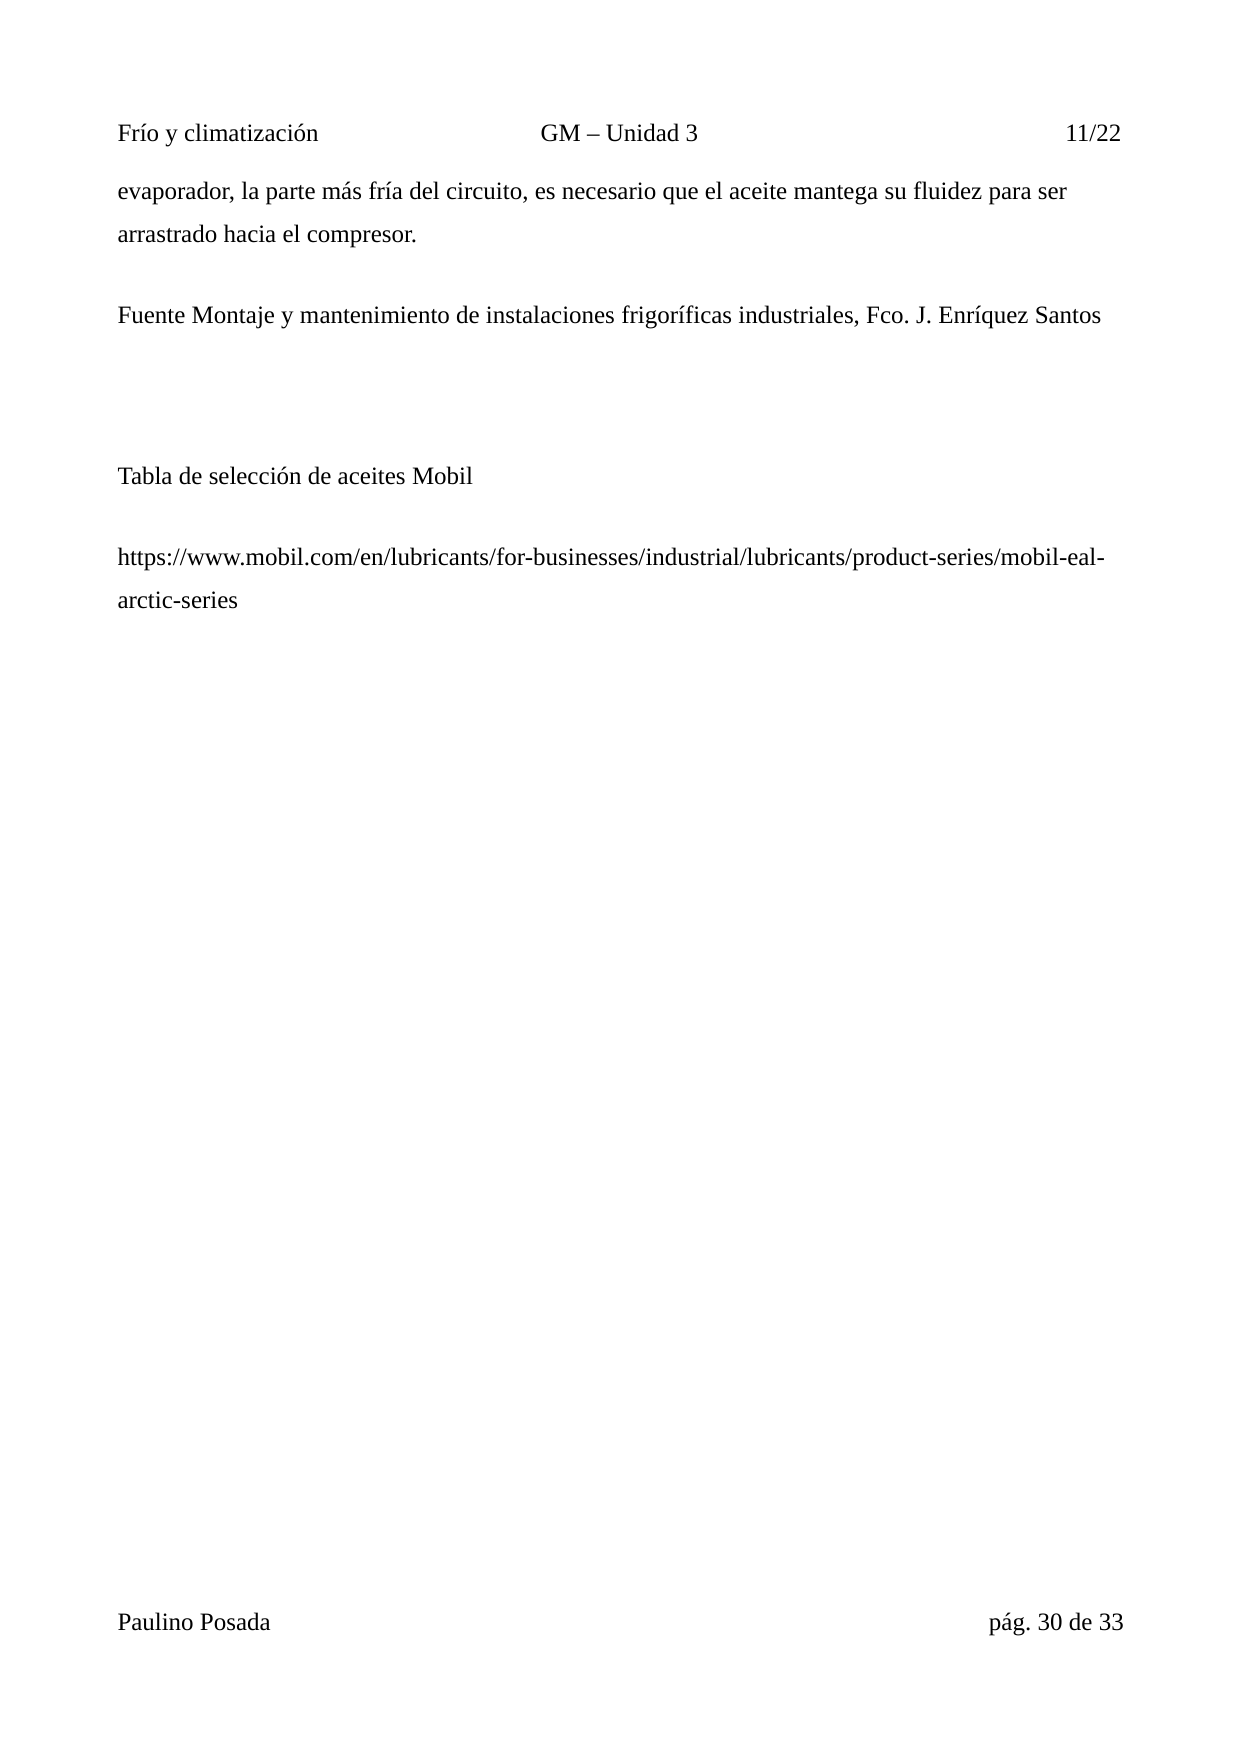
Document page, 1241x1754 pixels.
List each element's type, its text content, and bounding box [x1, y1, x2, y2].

text https://www.mobil.com/en/lubricants/for-businesses/industrial/lubricants/product-series/mobil-eal-arctic-series [117, 542, 1123, 614]
text Tabla de selección de aceites Mobil [117, 461, 1123, 490]
text evaporador, la parte más fría del circuito, es necesario que el aceite mantega su fluidez para ser arrastrado hacia el compresor. [117, 176, 1123, 248]
text Fuente Montaje y mantenimiento de instalaciones frigoríficas industriales, Fco. J. Enríquez Santos [117, 300, 1123, 329]
